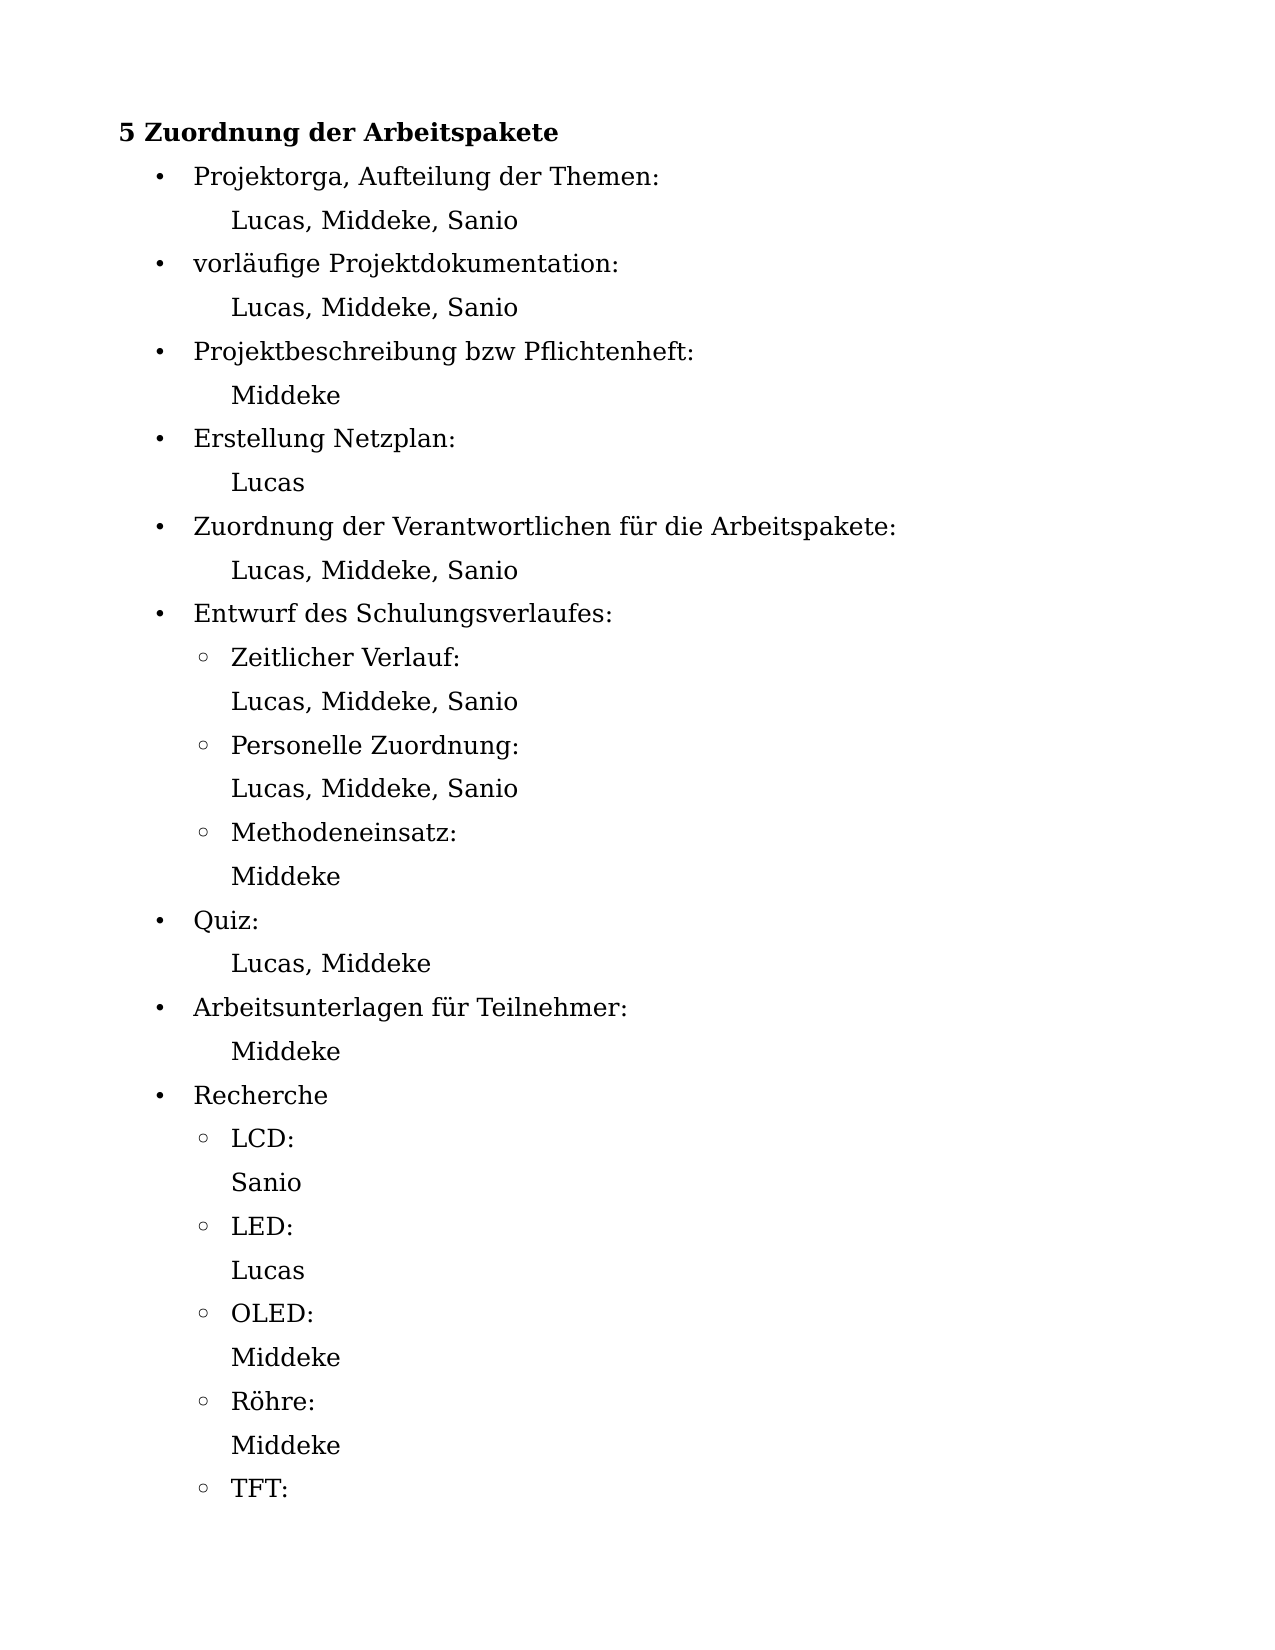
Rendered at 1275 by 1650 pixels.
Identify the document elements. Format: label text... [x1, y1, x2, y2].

list Personelle Zuordnung: [193, 731, 1157, 760]
text 5 Zuordnung der Arbeitspakete [118, 118, 1157, 147]
list Middeke [193, 1037, 1157, 1066]
list LED: [193, 1212, 1157, 1241]
list Lucas, Middeke, Sanio [193, 556, 1157, 585]
list OLED: [193, 1300, 1157, 1329]
list Röhre: [193, 1387, 1157, 1416]
list Erstellung Netzplan: [156, 425, 1157, 454]
list Middeke [193, 1431, 1157, 1460]
list vorläufige Projektdokumentation: [156, 250, 1157, 279]
list Recherche [156, 1081, 1157, 1110]
list Lucas, Middeke [193, 950, 1157, 979]
list Zeitlicher Verlauf: [193, 643, 1157, 673]
list Lucas, Middeke, Sanio [193, 293, 1157, 323]
list Methodeneinsatz: [193, 818, 1157, 848]
list TFT: [193, 1475, 1157, 1504]
list Middeke [193, 862, 1157, 891]
list Middeke [193, 1343, 1157, 1373]
list Lucas [193, 1256, 1157, 1285]
list Lucas, Middeke, Sanio [193, 687, 1157, 716]
list Projektbeschreibung bzw Pflichtenheft: [156, 337, 1157, 366]
list Zuordnung der Verantwortlichen für die Arbeitspakete: [156, 512, 1157, 541]
list Quiz: [156, 906, 1157, 935]
list Middeke [193, 381, 1157, 410]
list Entwurf des Schulungsverlaufes: [156, 600, 1157, 629]
list Sanio [193, 1168, 1157, 1198]
list LCD: [193, 1125, 1157, 1154]
list Lucas, Middeke, Sanio [193, 206, 1157, 235]
list Lucas, Middeke, Sanio [193, 775, 1157, 804]
list Projektorga, Aufteilung der Themen: [156, 162, 1157, 191]
list Arbeitsunterlagen für Teilnehmer: [156, 993, 1157, 1023]
list Lucas [193, 468, 1157, 498]
